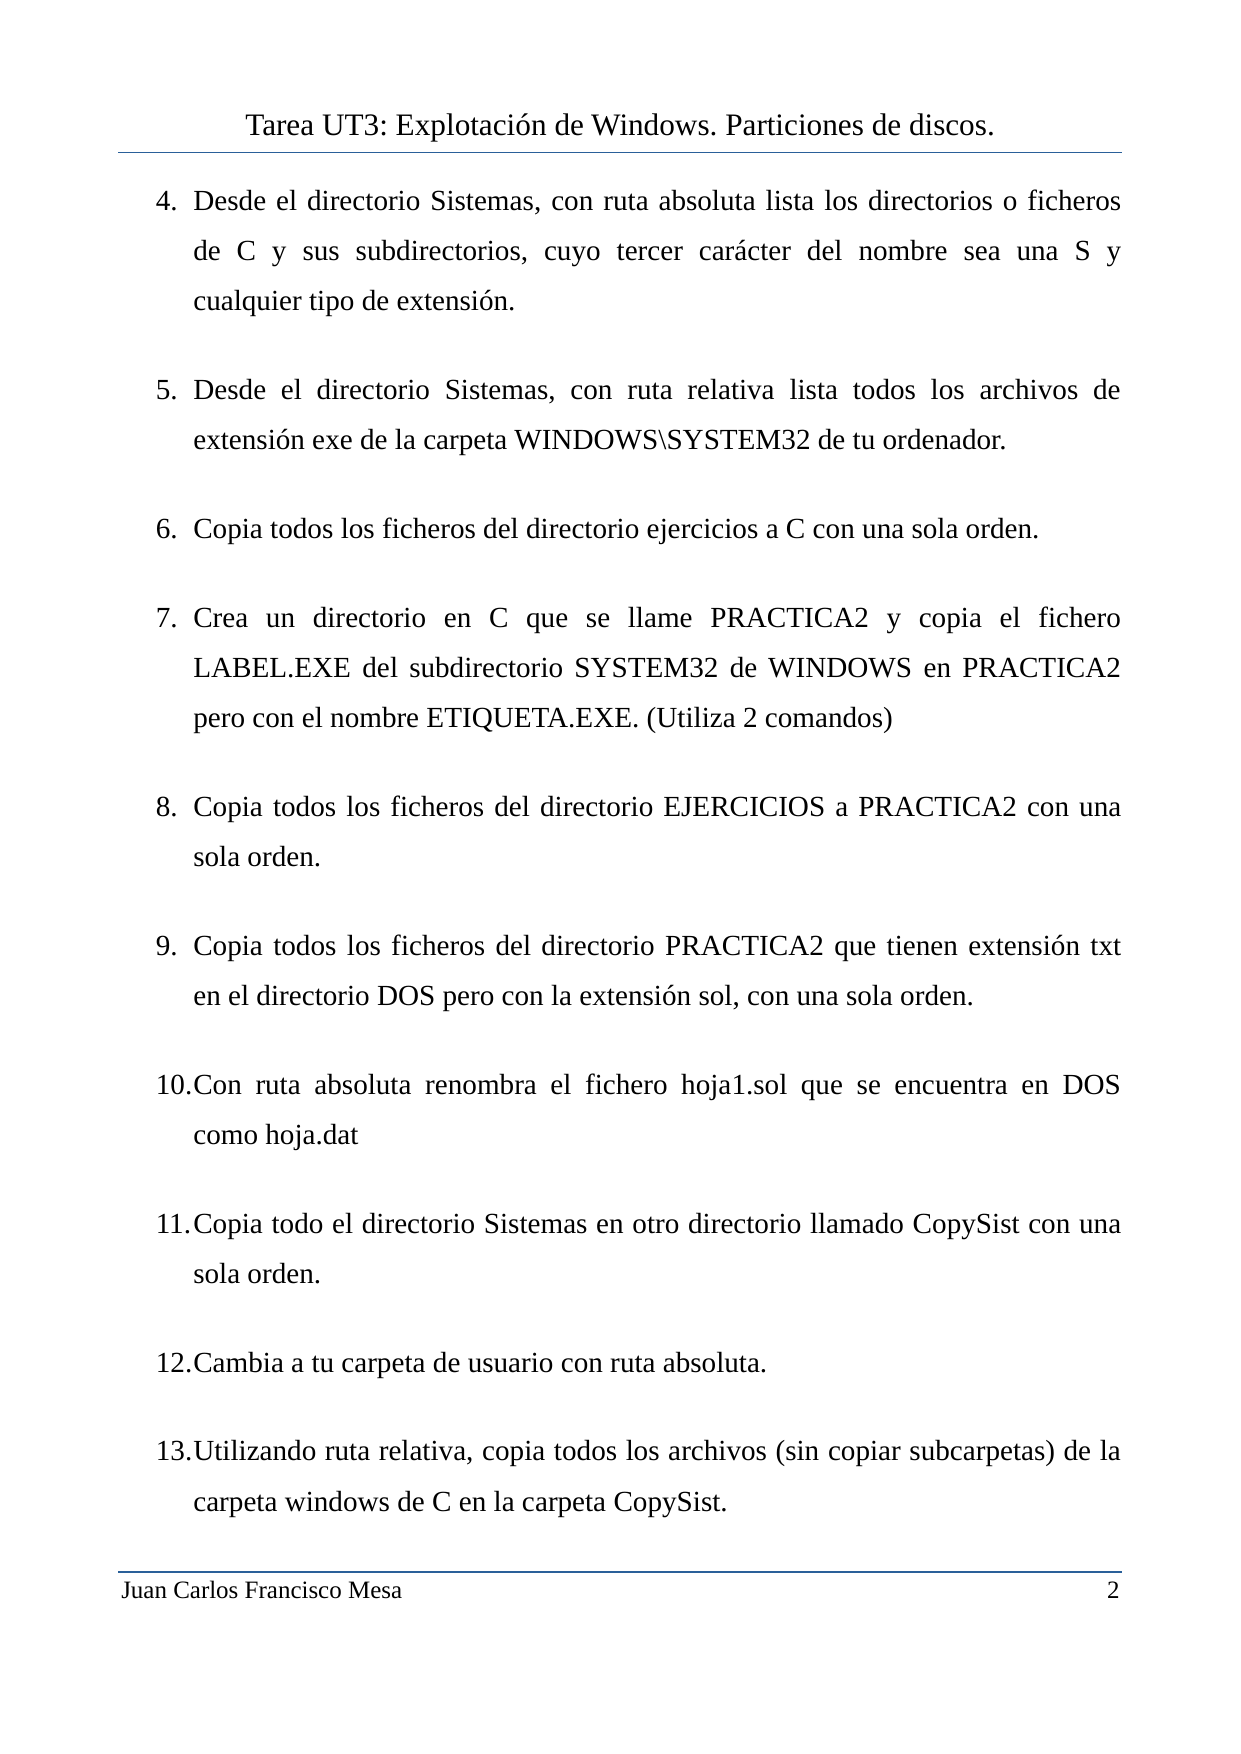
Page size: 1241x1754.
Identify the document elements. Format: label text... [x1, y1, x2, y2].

list Crea un directorio en C que se llame PRACTICA2 y copia el fichero LABEL.EXE del subdirectorio SYSTEM32 de WINDOWS en PRACTICA2 pero con el nombre ETIQUETA.EXE. (Utiliza 2 comandos) [156, 600, 1122, 734]
list Copia todos los ficheros del directorio ejercicios a C con una sola orden. [156, 511, 1122, 544]
list Desde el directorio Sistemas, con ruta relativa lista todos los archivos de extensión exe de la carpeta WINDOWS\SYSTEM32 de tu ordenador. [156, 372, 1122, 456]
list Con ruta absoluta renombra el fichero hoja1.sol que se encuentra en DOS como hoja.dat [156, 1067, 1122, 1151]
list Copia todo el directorio Sistemas en otro directorio llamado CopySist con una sola orden. [156, 1206, 1122, 1290]
list Desde el directorio Sistemas, con ruta absoluta lista los directorios o ficheros de C y sus subdirectorios, cuyo tercer carácter del nombre sea una S y cualquier tipo de extensión. [156, 183, 1122, 317]
list Copia todos los ficheros del directorio PRACTICA2 que tienen extensión txt en el directorio DOS pero con la extensión sol, con una sola orden. [156, 928, 1122, 1012]
list Copia todos los ficheros del directorio EJERCICIOS a PRACTICA2 con una sola orden. [156, 789, 1122, 873]
list Cambia a tu carpeta de usuario con ruta absoluta. [156, 1345, 1122, 1378]
list Utilizando ruta relativa, copia todos los archivos (sin copiar subcarpetas) de la carpeta windows de C en la carpeta CopySist. [156, 1433, 1122, 1517]
